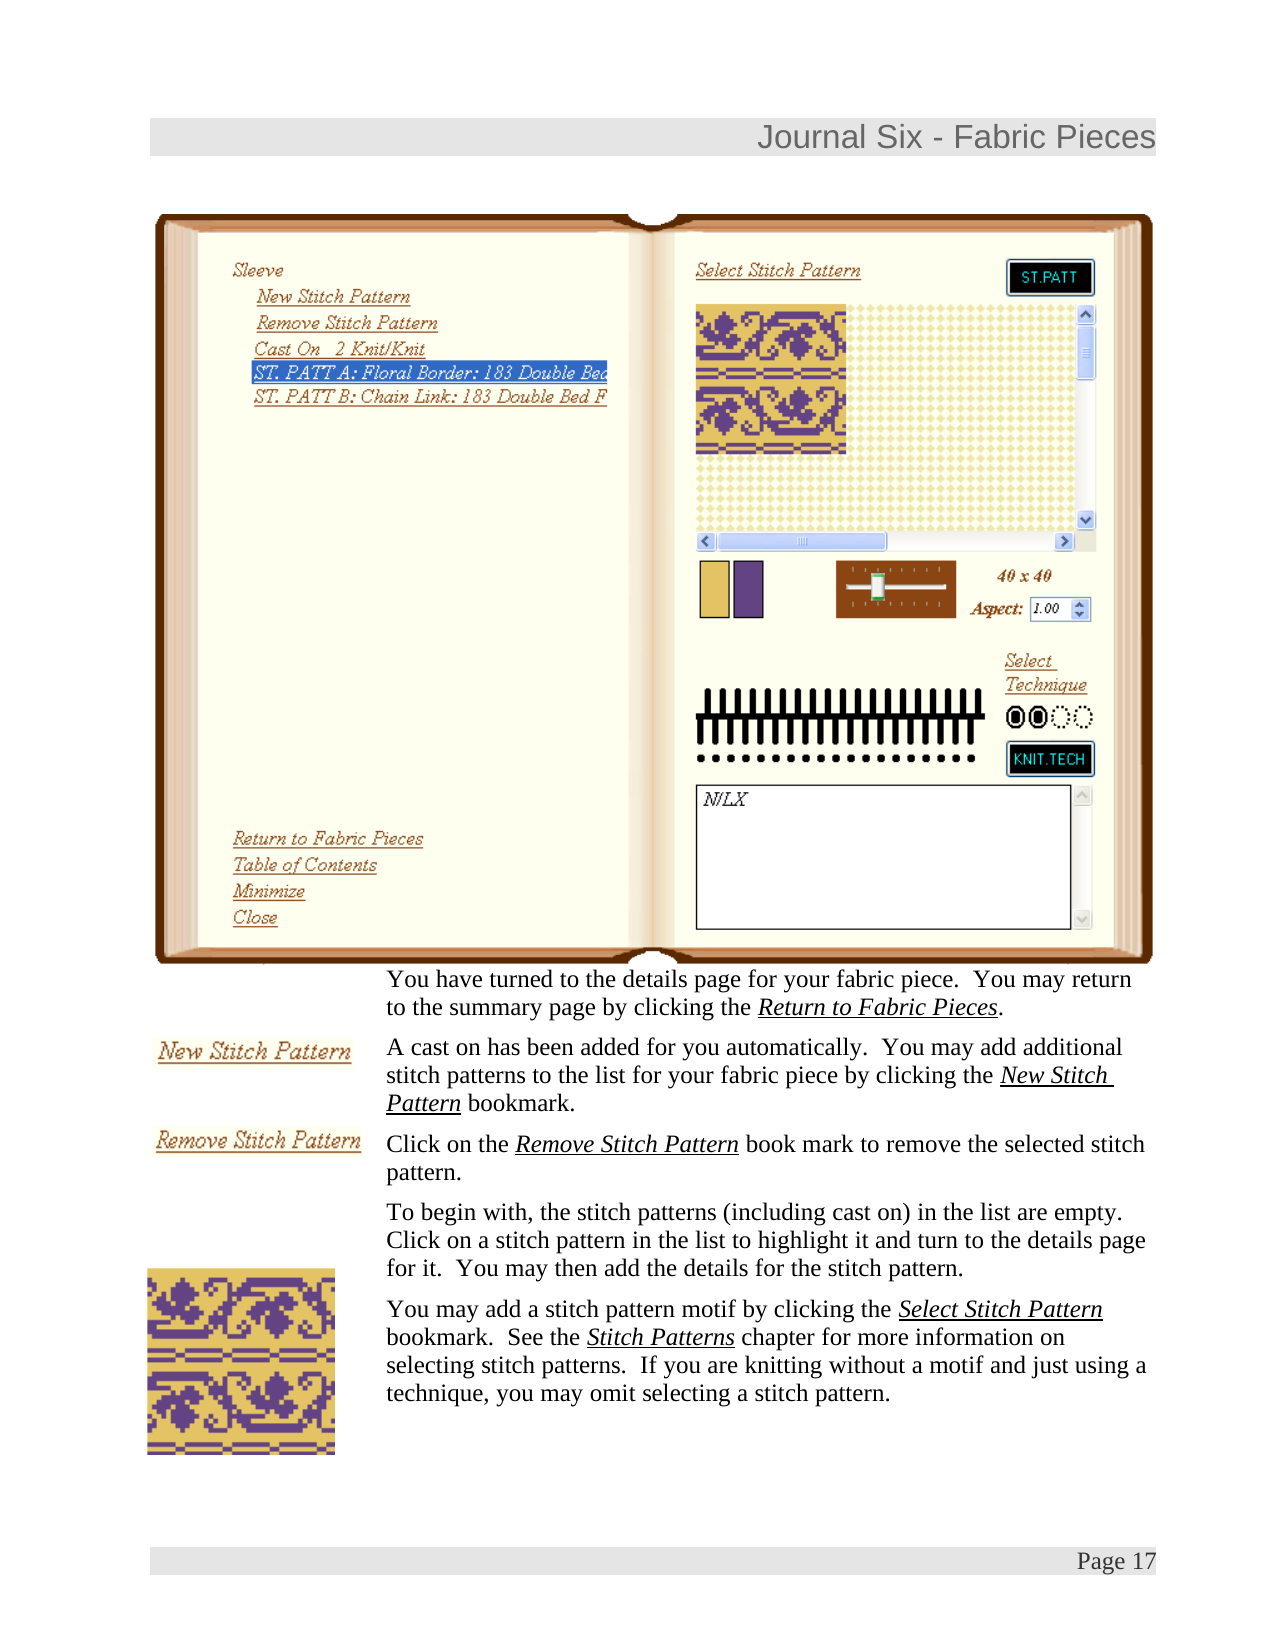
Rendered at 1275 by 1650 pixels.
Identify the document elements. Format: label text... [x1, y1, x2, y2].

picture [146, 1267, 335, 1455]
text A cast on has been added for you automatically. You may add additional stitch patterns to the list for your fabric piece by clicking the New Stitch Pattern bookmark. [386, 1033, 1156, 1117]
text Click on the Remove Stitch Pattern book mark to remove the selected stitch pattern. [386, 1130, 1156, 1186]
picture [152, 1037, 354, 1069]
text You have turned to the details page for your fabric piece. You may return to the summary page by clicking the Return to Fabric Pieces. [386, 215, 1156, 1021]
text To begin with, the stitch patterns (including cast on) in the list are empty. Click on a stitch pattern in the list to highlight it and turn to the details page for it. You may then add the details for the stitch pattern. [386, 1198, 1156, 1282]
picture [152, 1126, 363, 1158]
text You may add a stitch pattern motif by clicking the Select Stitch Pattern bookmark. See the Stitch Patterns chapter for more information on selecting stitch patterns. If you are knitting without a motif and just using a technique, you may omit selecting a stitch pattern. [386, 1295, 1156, 1407]
